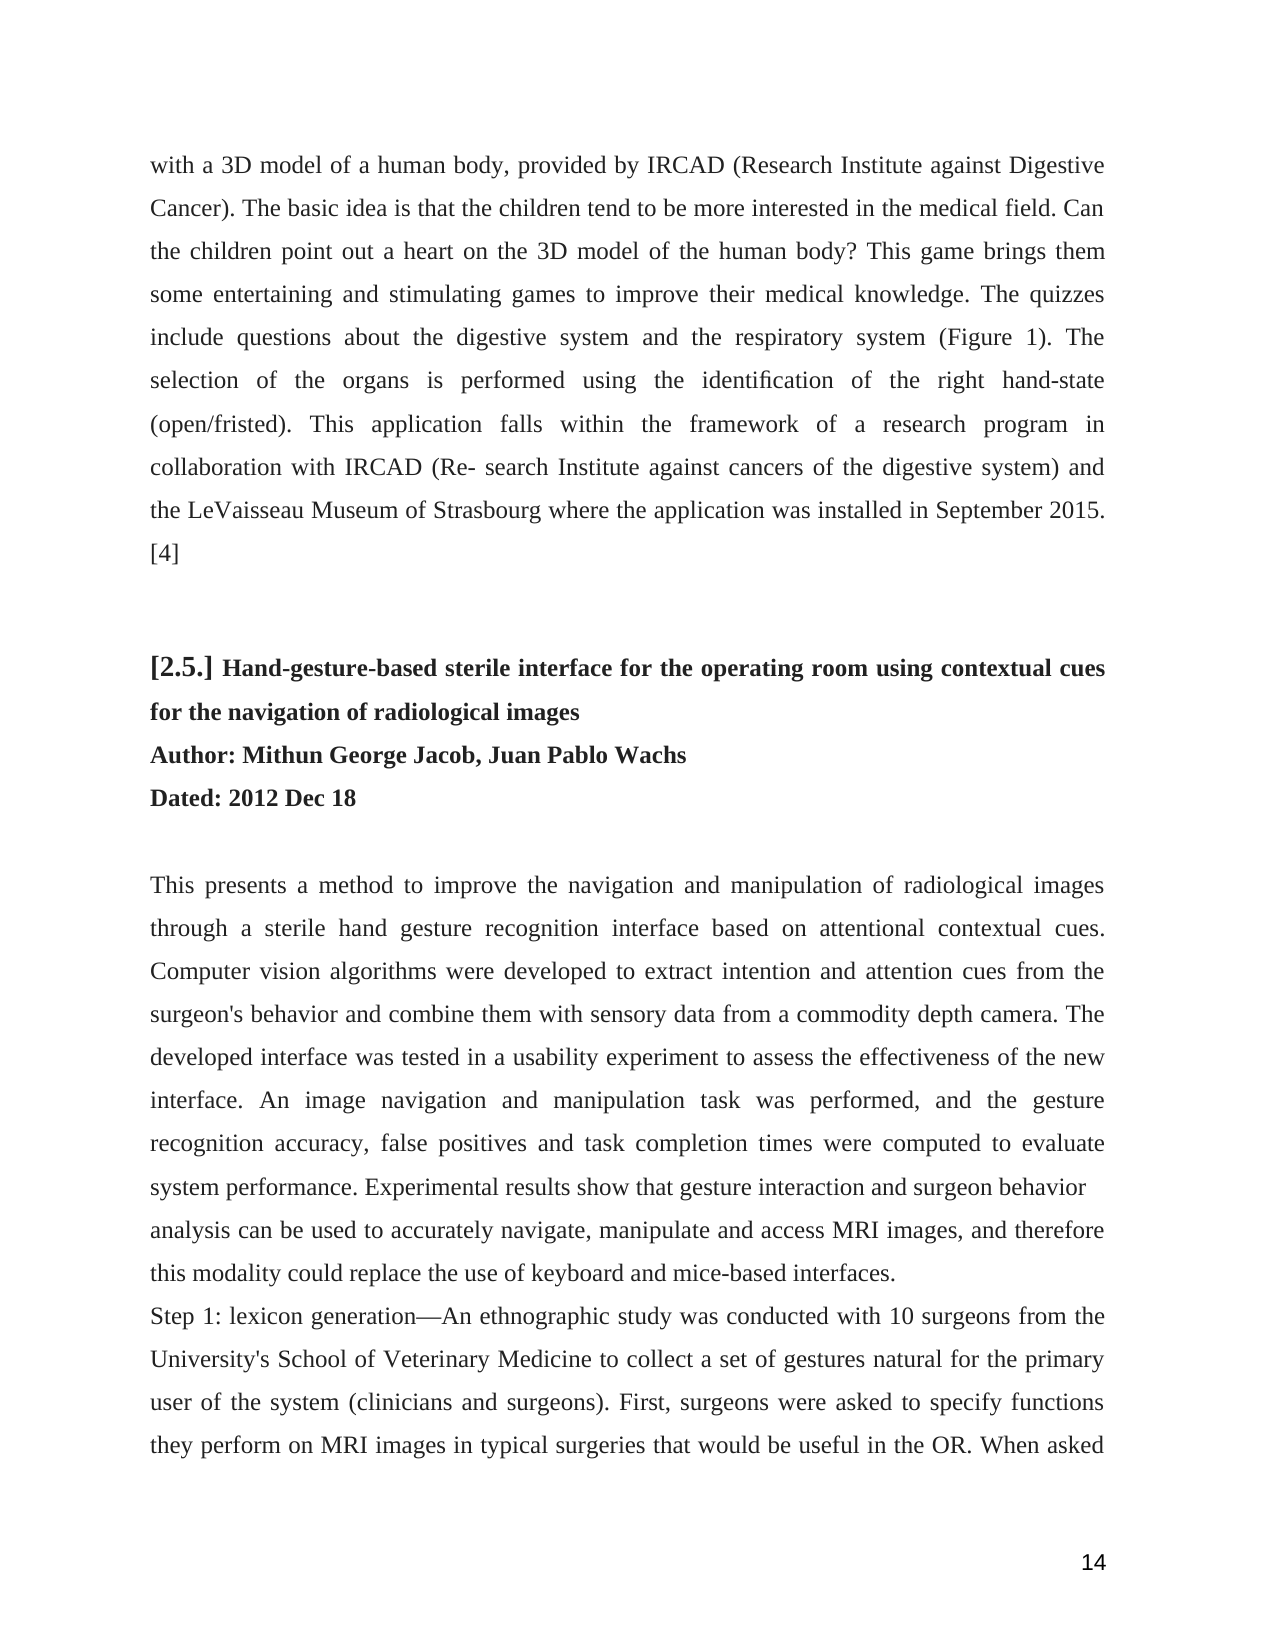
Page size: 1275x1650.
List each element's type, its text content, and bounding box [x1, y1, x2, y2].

text analysis can be used to accurately navigate, manipulate and access MRI images, and therefore this modality could replace the use of keyboard and mice-based interfaces. [150, 1215, 1106, 1287]
text Author: Mithun George Jacob, Juan Pablo Wachs [150, 740, 1106, 769]
text with a 3D model of a human body, provided by IRCAD (Research Institute against Digestive Cancer). The basic idea is that the children tend to be more interested in the medical field. Can the children point out a heart on the 3D model of the human body? This game brings them some entertaining and stimulating games to improve their medical knowledge. The quizzes include questions about the digestive system and the respiratory system (Figure 1). The selection of the organs is performed using the identiﬁcation of the right hand-state (open/fristed). This application falls within the framework of a research program in collaboration with IRCAD (Re- search Institute against cancers of the digestive system) and the LeVaisseau Museum of Strasbourg where the application was installed in September 2015.[4] [150, 150, 1106, 567]
text Step 1: lexicon generation—An ethnographic study was conducted with 10 surgeons from the University's School of Veterinary Medicine to collect a set of gestures natural for the primary user of the system (clinicians and surgeons). First, surgeons were asked to specify functions they perform on MRI images in typical surgeries that would be useful in the OR. When asked [150, 1301, 1106, 1459]
text Dated: 2012 Dec 18 [150, 783, 1106, 812]
text [2.5.] Hand-gesture-based sterile interface for the operating room using contextual cues for the navigation of radiological images [150, 649, 1106, 726]
text This presents a method to improve the navigation and manipulation of radiological images through a sterile hand gesture recognition interface based on attentional contextual cues. Computer vision algorithms were developed to extract intention and attention cues from the surgeon's behavior and combine them with sensory data from a commodity depth camera. The developed interface was tested in a usability experiment to assess the effectiveness of the new interface. An image navigation and manipulation task was performed, and the gesture recognition accuracy, false positives and task completion times were computed to evaluate system performance. Experimental results show that gesture interaction and surgeon behavior [150, 870, 1106, 1200]
